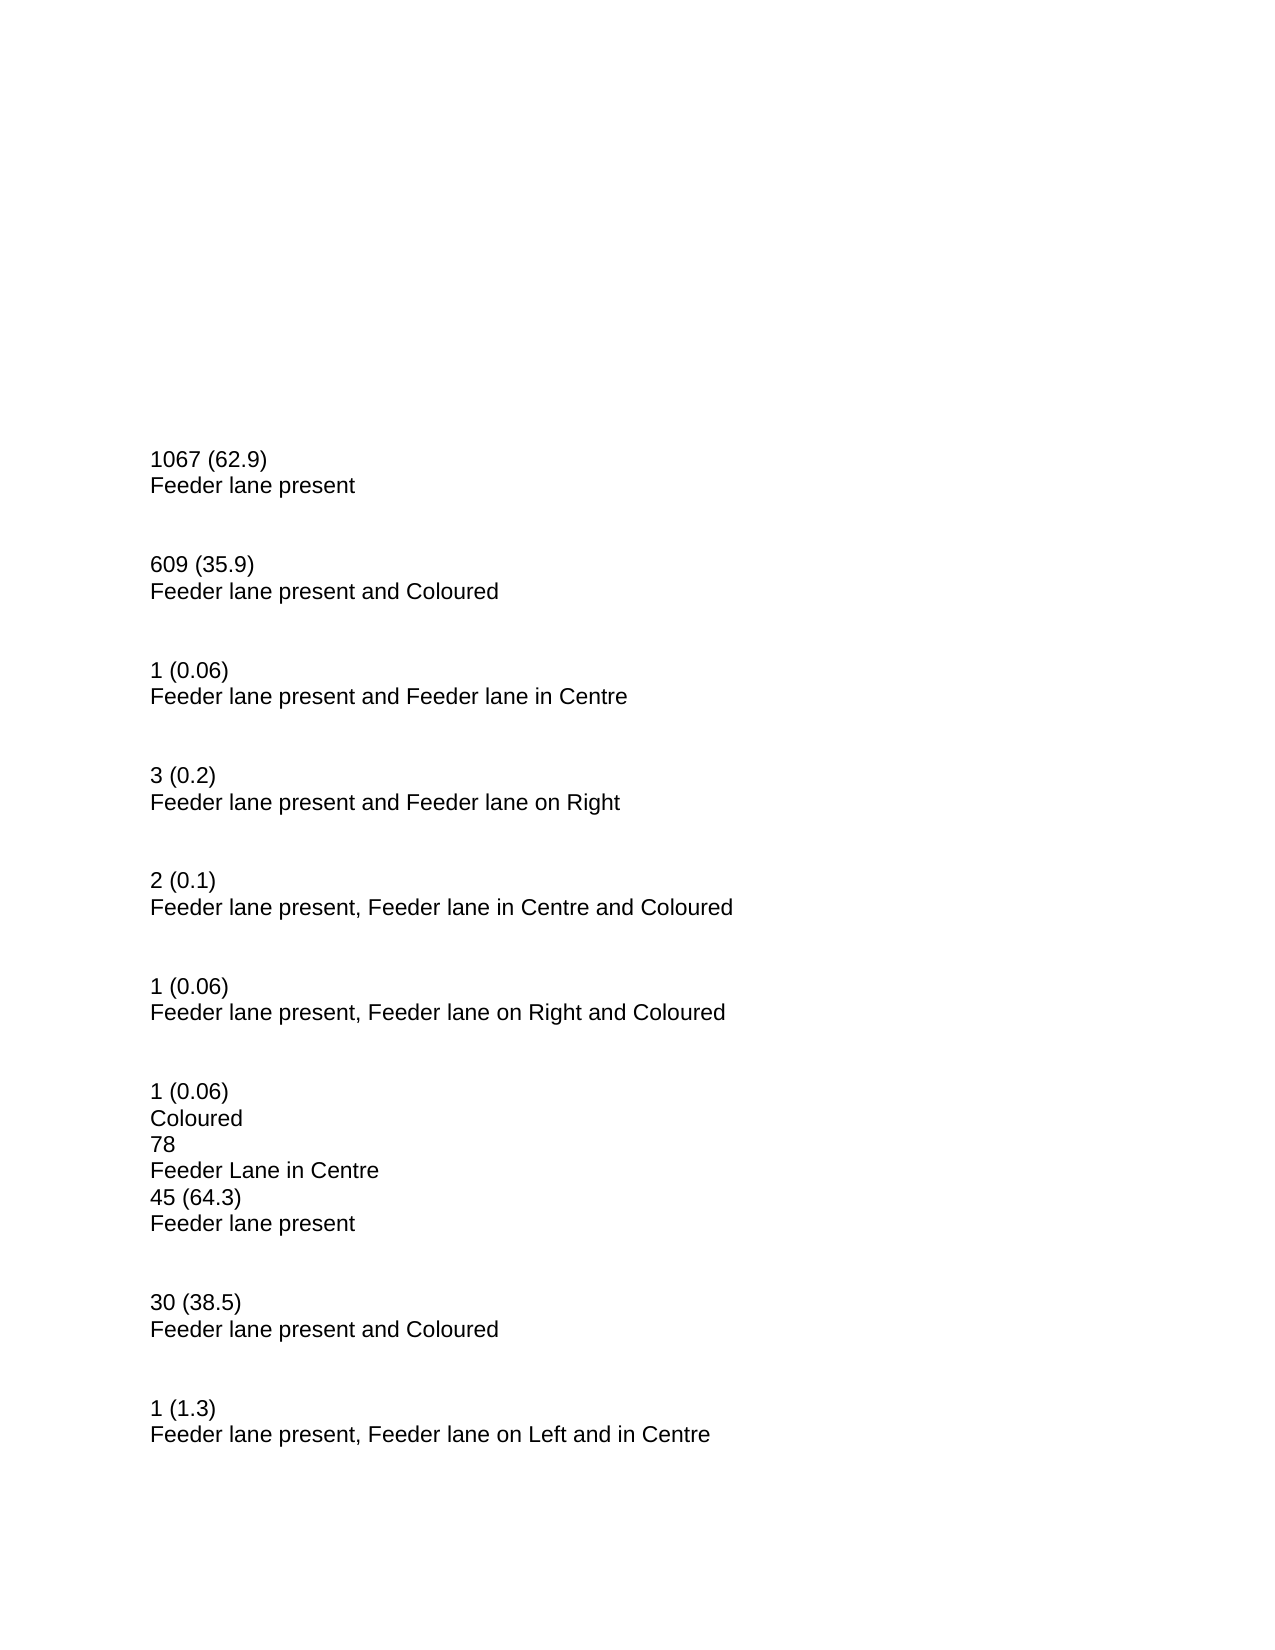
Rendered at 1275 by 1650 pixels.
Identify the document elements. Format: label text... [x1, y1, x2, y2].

text Feeder lane present [150, 472, 1125, 498]
text 2 (0.1) [150, 867, 1125, 894]
text Feeder lane present and Feeder lane in Centre [150, 683, 1125, 709]
text Feeder lane present and Coloured [150, 578, 1125, 604]
text 1 (0.06) [150, 1078, 1125, 1105]
text Feeder lane present [150, 1210, 1125, 1236]
text Feeder Lane in Centre [150, 1157, 1125, 1184]
text 609 (35.9) [150, 551, 1125, 578]
text Feeder lane present, Feeder lane in Centre and Coloured [150, 894, 1125, 920]
text Feeder lane present, Feeder lane on Left and in Centre [150, 1421, 1125, 1447]
text 1 (1.3) [150, 1394, 1125, 1421]
text 45 (64.3) [150, 1184, 1125, 1210]
text 1 (0.06) [150, 973, 1125, 999]
text 1 (0.06) [150, 657, 1125, 683]
text 30 (38.5) [150, 1289, 1125, 1316]
text 78 [150, 1131, 1125, 1157]
text Feeder lane present, Feeder lane on Right and Coloured [150, 999, 1125, 1026]
text Feeder lane present and Coloured [150, 1316, 1125, 1342]
text 3 (0.2) [150, 762, 1125, 788]
text 1067 (62.9) [150, 446, 1125, 472]
text Coloured [150, 1105, 1125, 1131]
text Feeder lane present and Feeder lane on Right [150, 788, 1125, 815]
